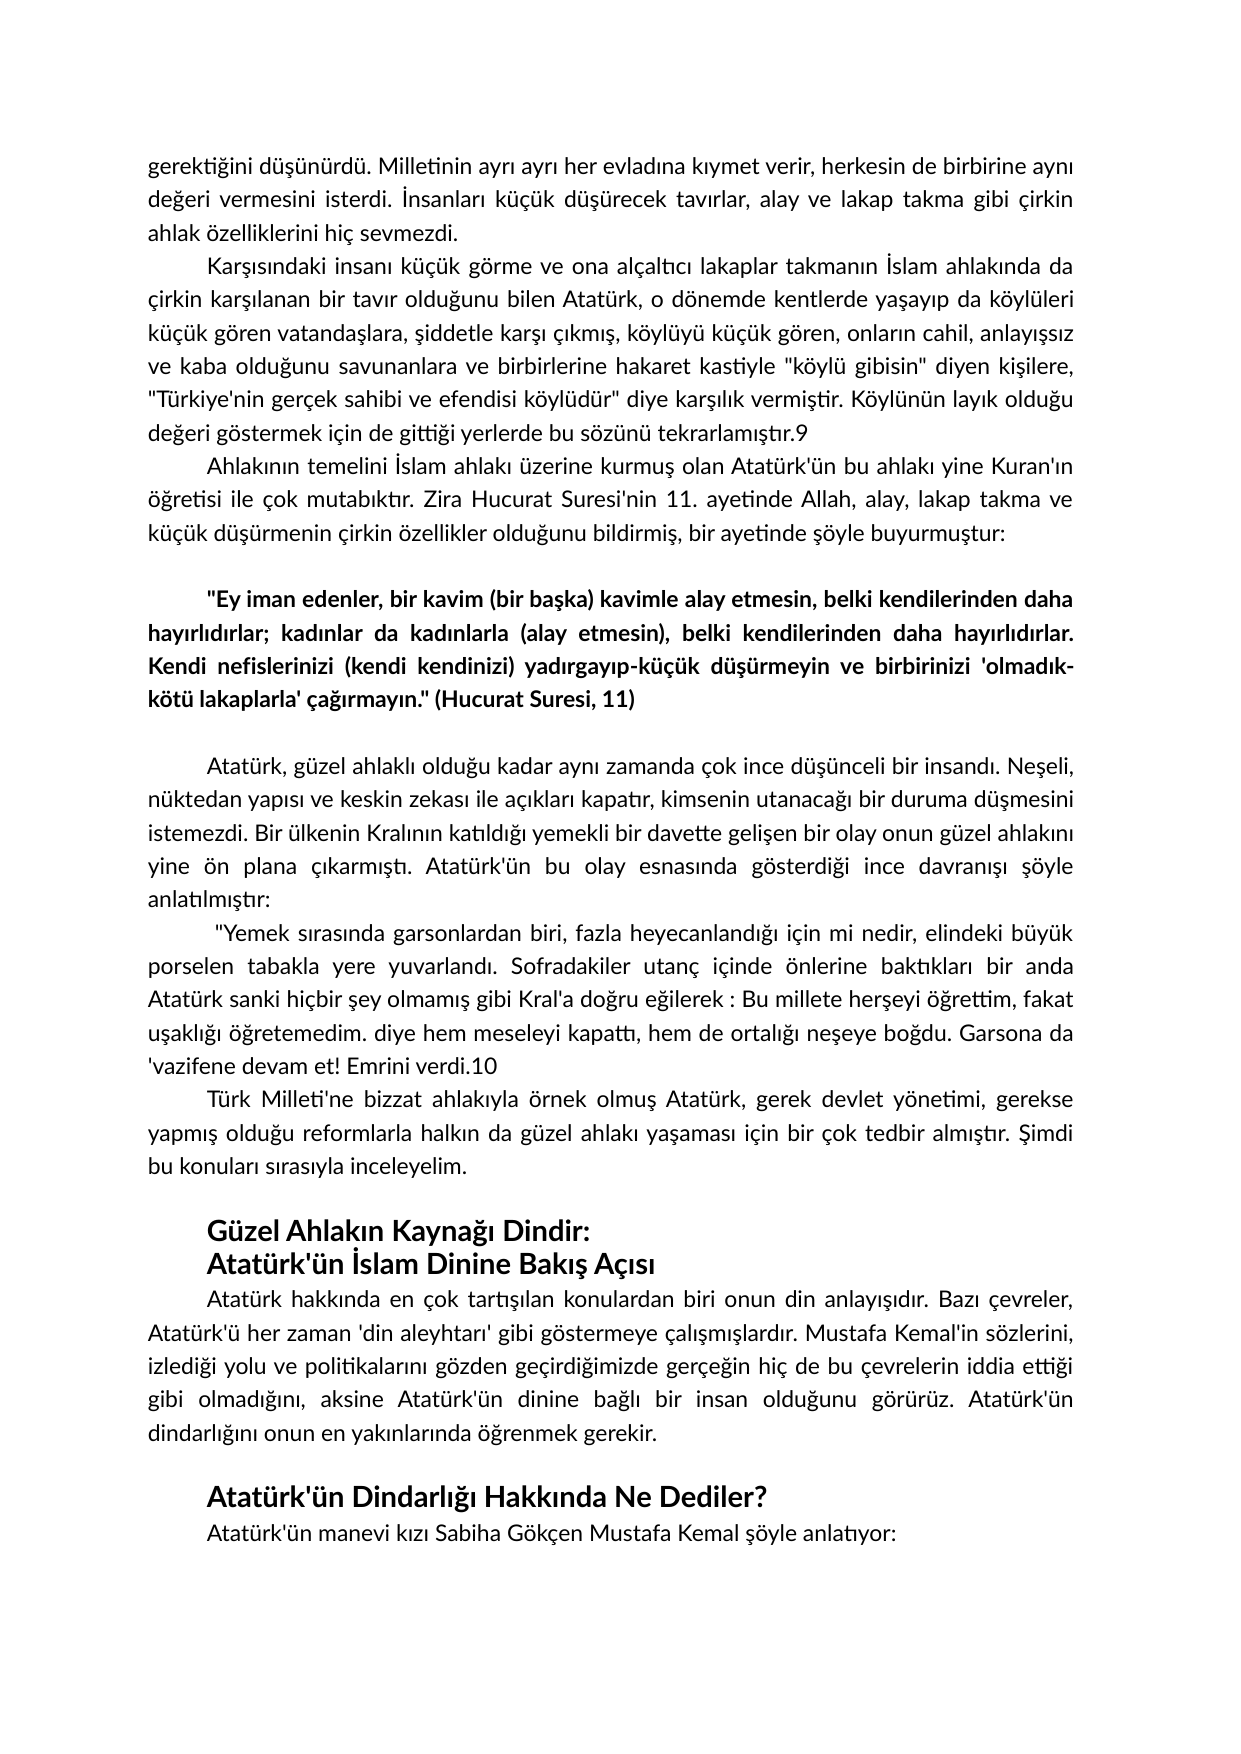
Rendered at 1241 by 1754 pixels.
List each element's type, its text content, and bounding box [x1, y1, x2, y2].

text Atatürk'ün manevi kızı Sabiha Gökçen Mustafa Kemal şöyle anlatıyor: [148, 1514, 1075, 1548]
subtitle Atatürk'ün Dindarlığı Hakkında Ne Dediler? [148, 1481, 1075, 1514]
text Atatürk, güzel ahlaklı olduğu kadar aynı zamanda çok ince düşünceli bir insandı. Neşeli, nüktedan yapısı ve keskin zekası ile açıkları kapatır, kimsenin utanacağı bir duruma düşmesini istemezdi. Bir ülkenin Kralının katıldığı yemekli bir davette gelişen bir olay onun güzel ahlakını yine ön plana çıkarmıştı. Atatürk'ün bu olay esnasında gösterdiği ince davranışı şöyle anlatılmıştır: [148, 748, 1075, 914]
text Türk Milleti'ne bizzat ahlakıyla örnek olmuş Atatürk, gerek devlet yönetimi, gerekse yapmış olduğu reformlarla halkın da güzel ahlakı yaşaması için bir çok tedbir almıştır. Şimdi bu konuları sırasıyla inceleyelim. [148, 1081, 1075, 1181]
text "Ey iman edenler, bir kavim (bir başka) kavimle alay etmesin, belki kendilerinden daha hayırlıdırlar; kadınlar da kadınlarla (alay etmesin), belki kendilerinden daha hayırlıdırlar. Kendi nefislerinizi (kendi kendinizi) yadırgayıp-küçük düşürmeyin ve birbirinizi 'olmadık-kötü lakaplarla' çağırmayın." (Hucurat Suresi, 11) [148, 581, 1075, 714]
text gerektiğini düşünürdü. Milletinin ayrı ayrı her evladına kıymet verir, herkesin de birbirine aynı değeri vermesini isterdi. İnsanları küçük düşürecek tavırlar, alay ve lakap takma gibi çirkin ahlak özelliklerini hiç sevmezdi. [148, 148, 1075, 248]
text "Yemek sırasında garsonlardan biri, fazla heyecanlandığı için mi nedir, elindeki büyük porselen tabakla yere yuvarlandı. Sofradakiler utanç içinde önlerine baktıkları bir anda Atatürk sanki hiçbir şey olmamış gibi Kral'a doğru eğilerek : Bu millete herşeyi öğrettim, fakat uşaklığı öğretemedim. diye hem meseleyi kapattı, hem de ortalığı neşeye boğdu. Garsona da 'vazifene devam et! Emrini verdi.10 [148, 914, 1075, 1081]
text Atatürk hakkında en çok tartışılan konulardan biri onun din anlayışıdır. Bazı çevreler, Atatürk'ü her zaman 'din aleyhtarı' gibi göstermeye çalışmışlardır. Mustafa Kemal'in sözlerini, izlediği yolu ve politikalarını gözden geçirdiğimizde gerçeğin hiç de bu çevrelerin iddia ettiği gibi olmadığını, aksine Atatürk'ün dinine bağlı bir insan olduğunu görürüz. Atatürk'ün dindarlığını onun en yakınlarında öğrenmek gerekir. [148, 1281, 1075, 1448]
text Ahlakının temelini İslam ahlakı üzerine kurmuş olan Atatürk'ün bu ahlakı yine Kuran'ın öğretisi ile çok mutabıktır. Zira Hucurat Suresi'nin 11. ayetinde Allah, alay, lakap takma ve küçük düşürmenin çirkin özellikler olduğunu bildirmiş, bir ayetinde şöyle buyurmuştur: [148, 448, 1075, 548]
subtitle Güzel Ahlakın Kaynağı Dindir: [148, 1214, 1075, 1248]
text Karşısındaki insanı küçük görme ve ona alçaltıcı lakaplar takmanın İslam ahlakında da çirkin karşılanan bir tavır olduğunu bilen Atatürk, o dönemde kentlerde yaşayıp da köylüleri küçük gören vatandaşlara, şiddetle karşı çıkmış, köylüyü küçük gören, onların cahil, anlayışsız ve kaba olduğunu savunanlara ve birbirlerine hakaret kastiyle "köylü gibisin" diyen kişilere, "Türkiye'nin gerçek sahibi ve efendisi köylüdür" diye karşılık vermiştir. Köylünün layık olduğu değeri göstermek için de gittiği yerlerde bu sözünü tekrarlamıştır.9 [148, 248, 1075, 448]
subtitle Atatürk'ün İslam Dinine Bakış Açısı [148, 1248, 1075, 1281]
